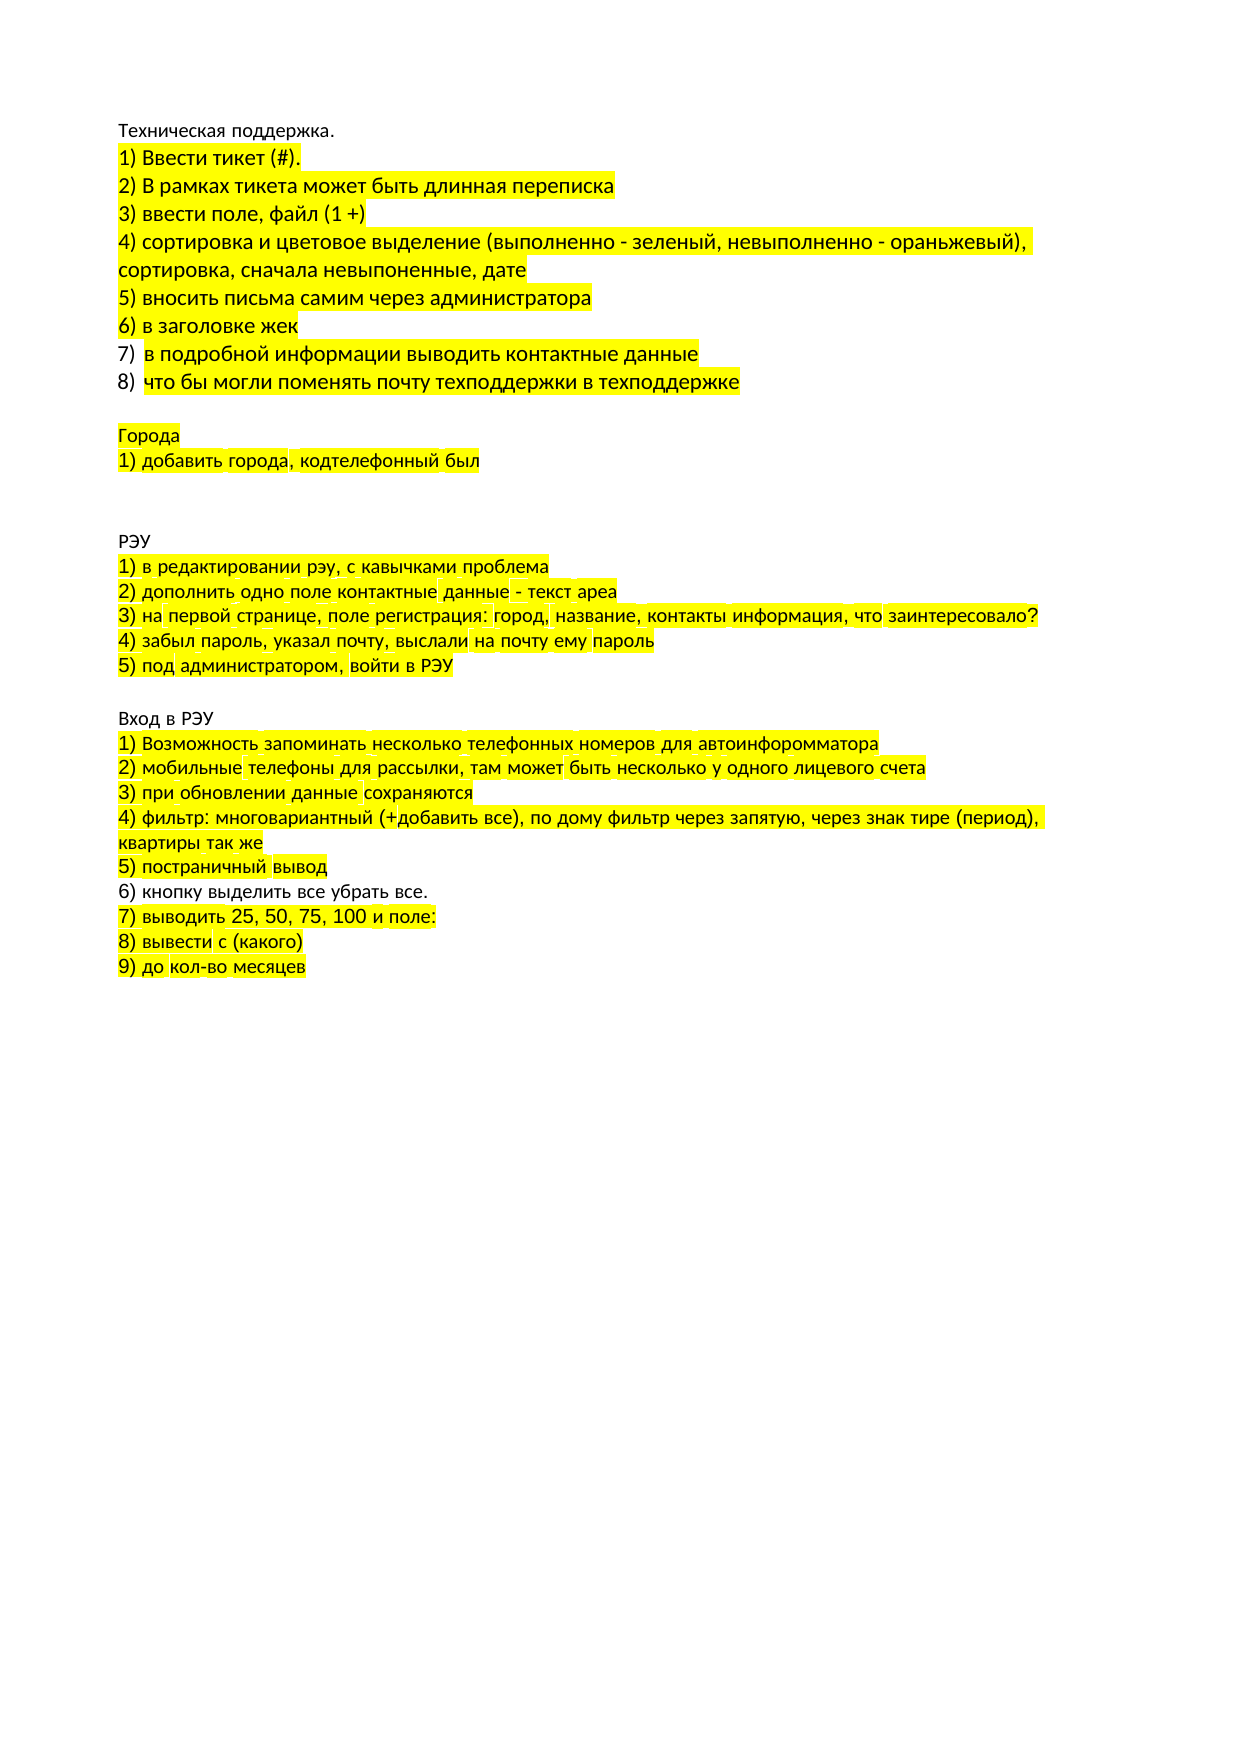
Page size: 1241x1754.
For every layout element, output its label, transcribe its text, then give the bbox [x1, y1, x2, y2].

text 2) мобильные телефоны для рассылки, там может быть несколько у одного лицевого счета [118, 755, 1122, 780]
text 7) выводить 25, 50, 75, 100 и поле: [118, 904, 1122, 929]
text 3) на первой странице, поле регистрация: город, название, контакты информация, что заинтересовало? [118, 603, 1122, 628]
text 4) сортировка и цветовое выделение (выполненно - зеленый, невыполненно - ораньжевый), сортировка, сначала невыпоненные, дате [118, 227, 1122, 283]
text Города [118, 423, 1122, 448]
list что бы могли поменять почту техподдержки в техподдержке [117, 367, 1122, 395]
text 5) вносить письма самим через администратора [118, 283, 1122, 311]
text 2) дополнить одно поле контактные данные - текст ареа [118, 578, 1122, 603]
text 4) фильтр: многовариантный (+добавить все), по дому фильтр через запятую, через знак тире (период), квартиры так же [118, 805, 1122, 854]
text 9) до кол-во месяцев [118, 953, 1122, 978]
text 5) постраничный вывод [118, 854, 1122, 879]
text 1) добавить города, кодтелефонный был [118, 448, 1122, 473]
text 2) В рамках тикета может быть длинная переписка [118, 171, 1122, 199]
text Вход в РЭУ [118, 706, 1122, 730]
text 1) в редактировании рэу, с кавычками проблема [118, 553, 1122, 578]
text 3) при обновлении данные сохраняются [118, 780, 1122, 805]
text 8) вывести с (какого) [118, 929, 1122, 953]
text 4) забыл пароль, указал почту, выслали на почту ему пароль [118, 628, 1122, 653]
text 3) ввести поле, файл (1 +) [118, 199, 1122, 227]
text 5) под администратором, войти в РЭУ [118, 653, 1122, 677]
list в подробной информации выводить контактные данные [117, 339, 1122, 367]
text 6) в заголовке жек [118, 311, 1122, 339]
text 1) Ввести тикет (#). [118, 143, 1122, 171]
text Техническая поддержка. [118, 118, 1122, 143]
text 6) кнопку выделить все убрать все. [118, 879, 1122, 904]
text РЭУ [118, 529, 1122, 553]
text 1) Возможность запоминать несколько телефонных номеров для автоинфоромматора [118, 730, 1122, 755]
